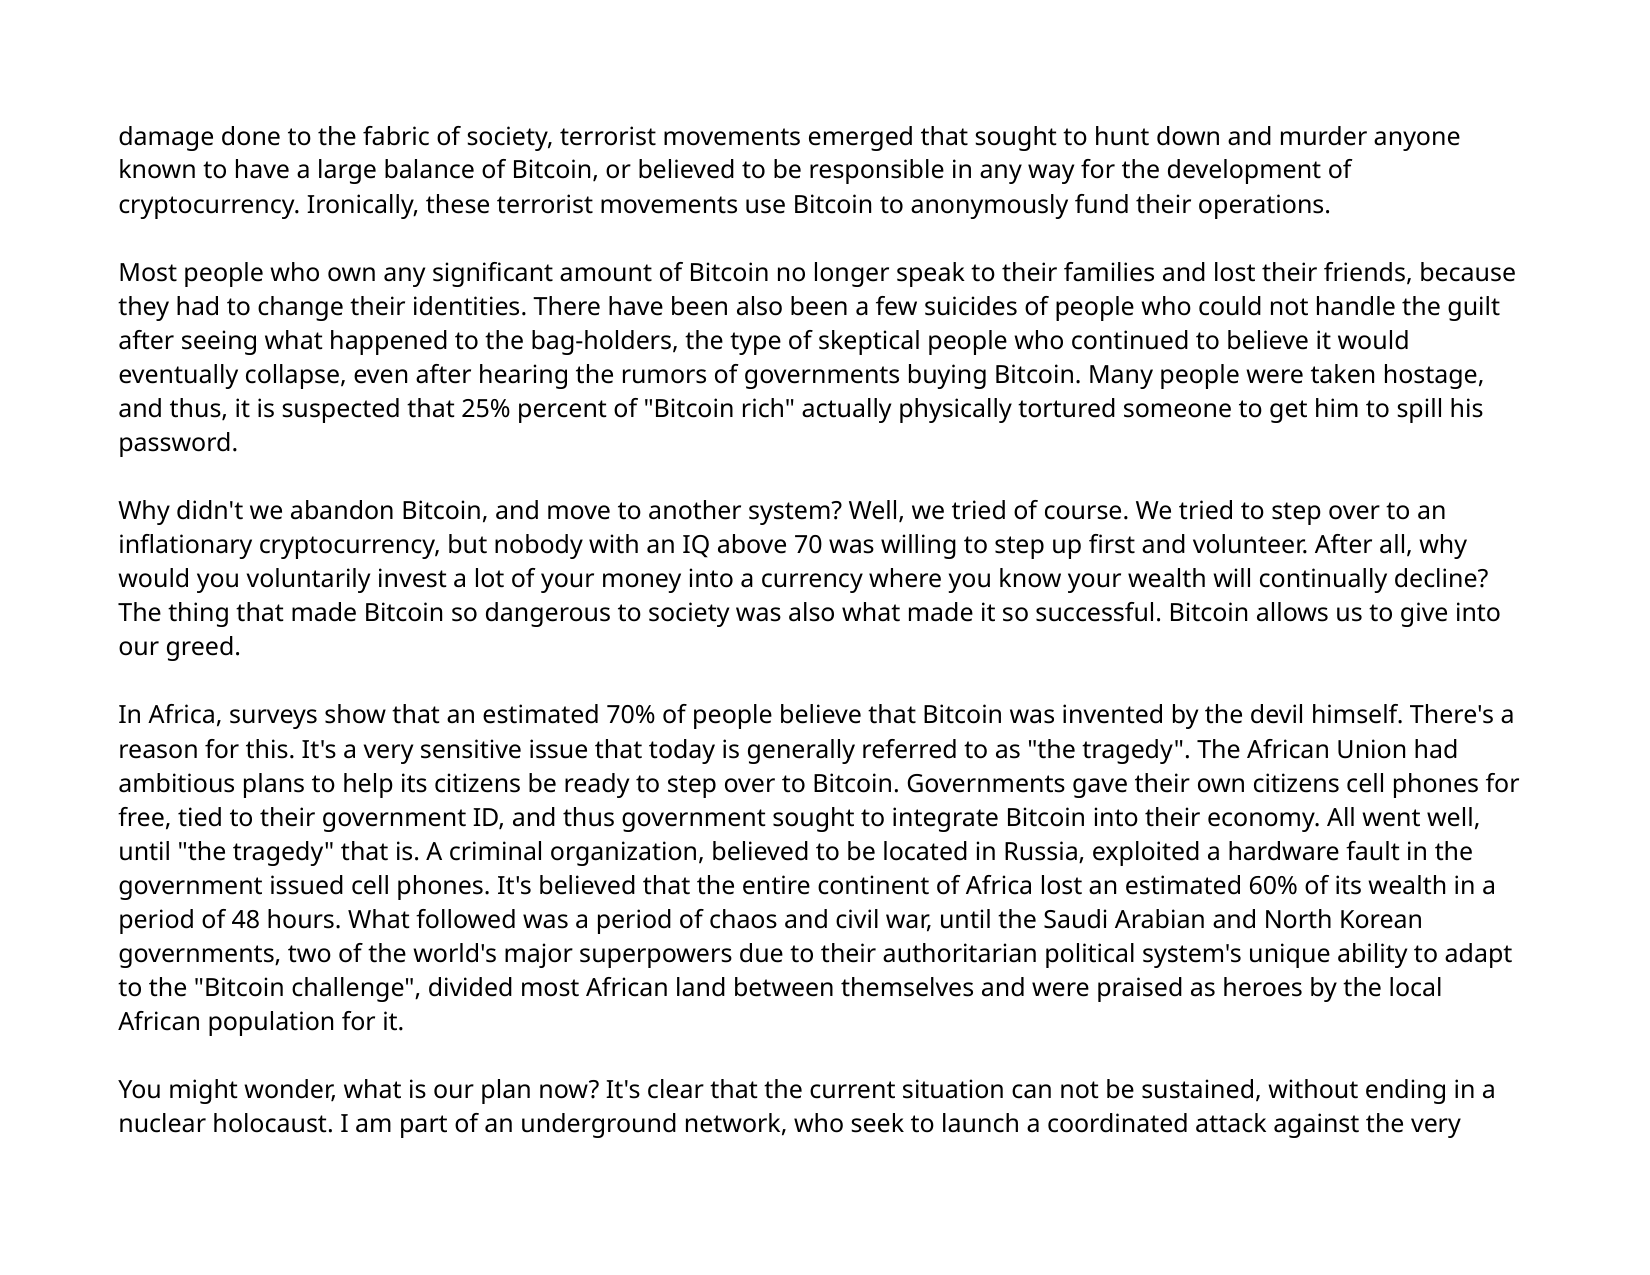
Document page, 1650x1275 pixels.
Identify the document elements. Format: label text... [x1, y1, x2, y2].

text damage done to the fabric of society, terrorist movements emerged that sought to hunt down and murder anyone known to have a large balance of Bitcoin, or believed to be responsible in any way for the development of cryptocurrency. Ironically, these terrorist movements use Bitcoin to anonymously fund their operations. Most people who own any significant amount of Bitcoin no longer speak to their families and lost their friends, because they had to change their identities. There have been also been a few suicides of people who could not handle the guilt after seeing what happened to the bag-holders, the type of skeptical people who continued to believe it would eventually collapse, even after hearing the rumors of governments buying Bitcoin. Many people were taken hostage, and thus, it is suspected that 25% percent of "Bitcoin rich" actually physically tortured someone to get him to spill his password. Why didn't we abandon Bitcoin, and move to another system? Well, we tried of course. We tried to step over to an inflationary cryptocurrency, but nobody with an IQ above 70 was willing to step up first and volunteer. After all, why would you voluntarily invest a lot of your money into a currency where you know your wealth will continually decline? The thing that made Bitcoin so dangerous to society was also what made it so successful. Bitcoin allows us to give into our greed. In Africa, surveys show that an estimated 70% of people believe that Bitcoin was invented by the devil himself. There's a reason for this. It's a very sensitive issue that today is generally referred to as "the tragedy". The African Union had ambitious plans to help its citizens be ready to step over to Bitcoin. Governments gave their own citizens cell phones for free, tied to their government ID, and thus government sought to integrate Bitcoin into their economy. All went well, until "the tragedy" that is. A criminal organization, believed to be located in Russia, exploited a hardware fault in the government issued cell phones. It's believed that the entire continent of Africa lost an estimated 60% of its wealth in a period of 48 hours. What followed was a period of chaos and civil war, until the Saudi Arabian and North Korean governments, two of the world's major superpowers due to their authoritarian political system's unique ability to adapt to the "Bitcoin challenge", divided most African land between themselves and were praised as heroes by the local African population for it. You might wonder, what is our plan now? It's clear that the current situation can not be sustained, without ending in a nuclear holocaust. I am part of an underground network, who seek to launch a coordinated attack against the very [118, 118, 1532, 1140]
